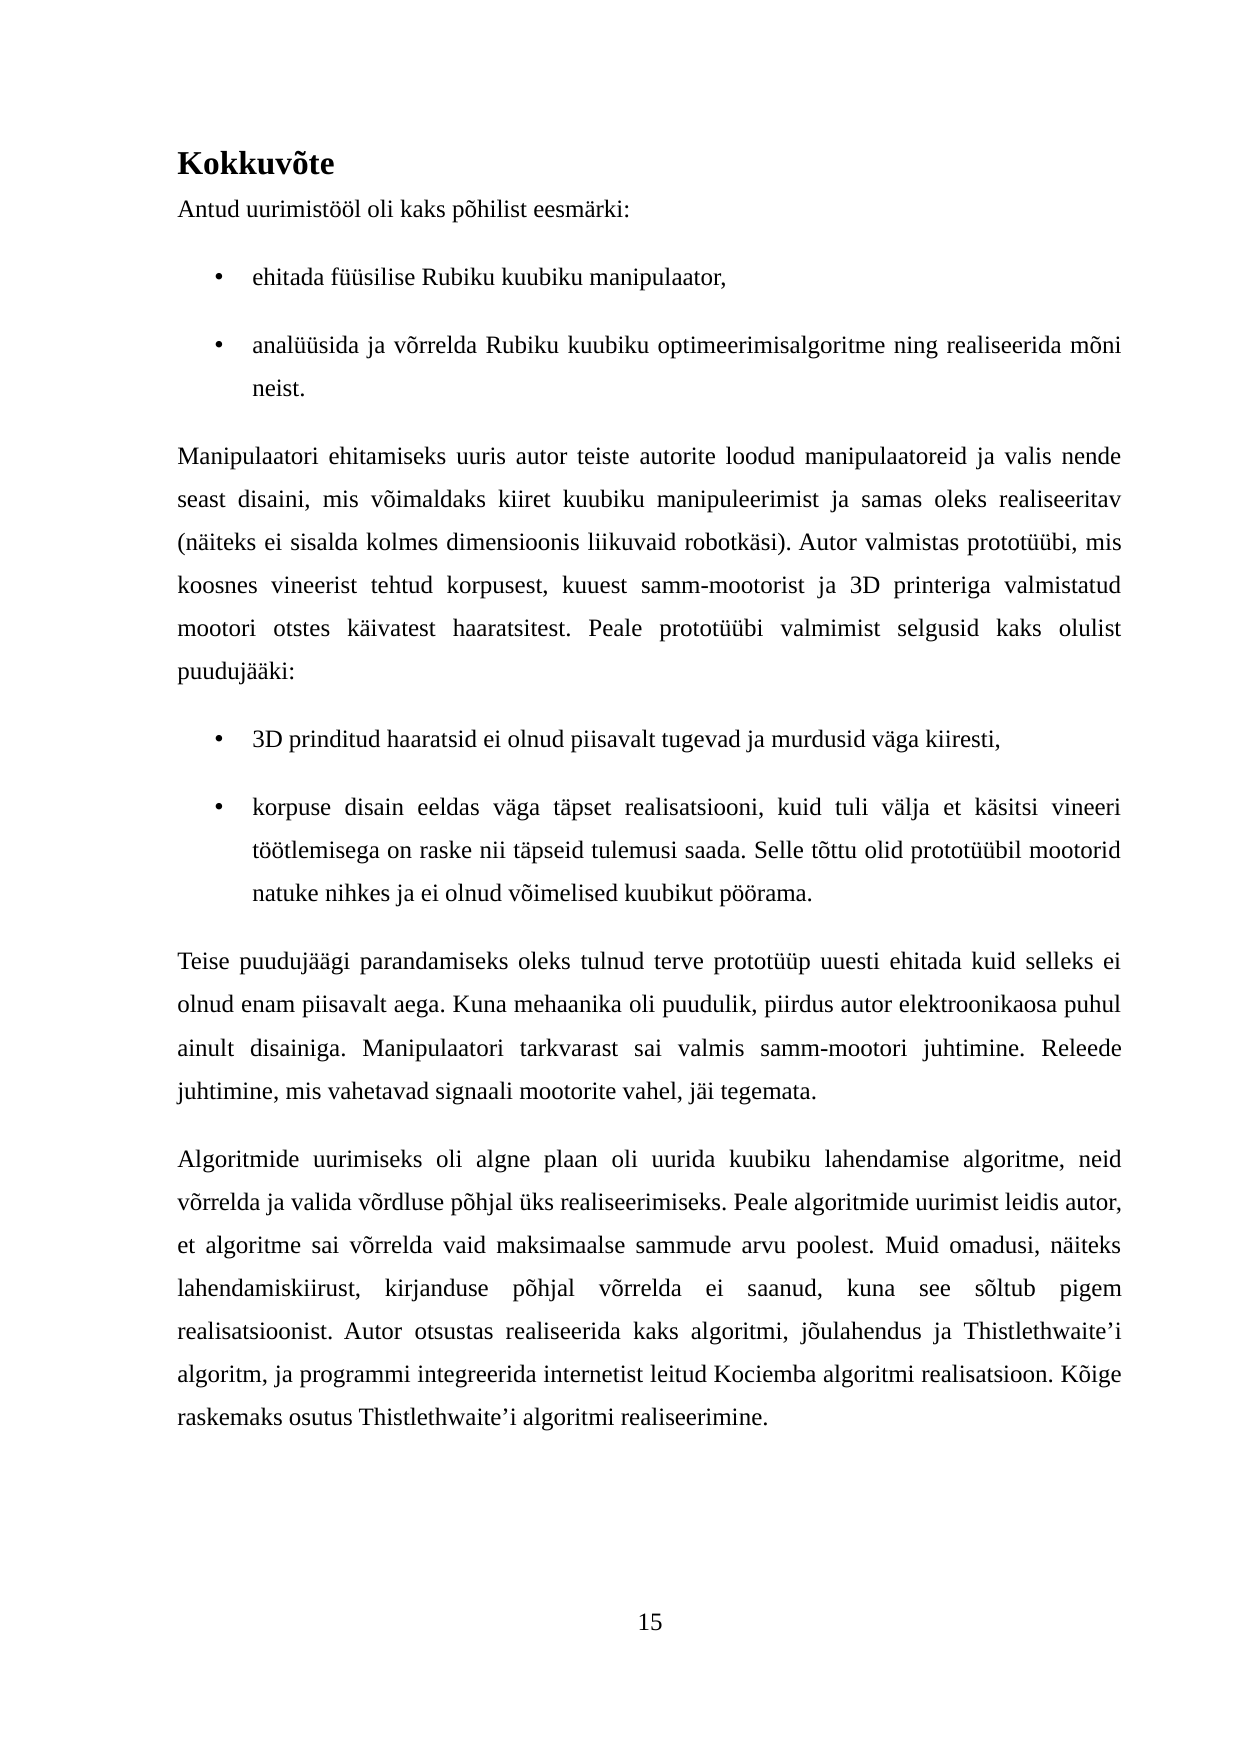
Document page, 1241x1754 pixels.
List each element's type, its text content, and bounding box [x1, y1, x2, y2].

text Algoritmide uurimiseks oli algne plaan oli uurida kuubiku lahendamise algoritme, neid võrrelda ja valida võrdluse põhjal üks realiseerimiseks. Peale algoritmide uurimist leidis autor, et algoritme sai võrrelda vaid maksimaalse sammude arvu poolest. Muid omadusi, näiteks lahendamiskiirust, kirjanduse põhjal võrrelda ei saanud, kuna see sõltub pigem realisatsioonist. Autor otsustas realiseerida kaks algoritmi, jõulahendus ja Thistlethwaite’i algoritm, ja programmi integreerida internetist leitud Kociemba algoritmi realisatsioon. Kõige raskemaks osutus Thistlethwaite’i algoritmi realiseerimine. [177, 1144, 1122, 1431]
text Teise puudujäägi parandamiseks oleks tulnud terve prototüüp uuesti ehitada kuid selleks ei olnud enam piisavalt aega. Kuna mehaanika oli puudulik, piirdus autor elektroonikaosa puhul ainult disainiga. Manipulaatori tarkvarast sai valmis samm-mootori juhtimine. Releede juhtimine, mis vahetavad signaali mootorite vahel, jäi tegemata. [177, 946, 1122, 1104]
text Manipulaatori ehitamiseks uuris autor teiste autorite loodud manipulaatoreid ja valis nende seast disaini, mis võimaldaks kiiret kuubiku manipuleerimist ja samas oleks realiseeritav (näiteks ei sisalda kolmes dimensioonis liikuvaid robotkäsi). Autor valmistas prototüübi, mis koosnes vineerist tehtud korpusest, kuuest samm-mootorist ja 3D printeriga valmistatud mootori otstes käivatest haaratsitest. Peale prototüübi valmimist selgusid kaks olulist puudujääki: [177, 441, 1122, 685]
list korpuse disain eeldas väga täpset realisatsiooni, kuid tuli välja et käsitsi vineeri töötlemisega on raske nii täpseid tulemusi saada. Selle tõttu olid prototüübil mootorid natuke nihkes ja ei olnud võimelised kuubikut pöörama. [214, 792, 1122, 907]
subtitle Kokkuvõte [177, 143, 1122, 181]
text Antud uurimistööl oli kaks põhilist eesmärki: [177, 194, 1122, 223]
list 3D prinditud haaratsid ei olnud piisavalt tugevad ja murdusid väga kiiresti, [214, 724, 1122, 753]
list ehitada füüsilise Rubiku kuubiku manipulaator, [214, 262, 1122, 291]
list analüüsida ja võrrelda Rubiku kuubiku optimeerimisalgoritme ning realiseerida mõni neist. [214, 330, 1122, 402]
